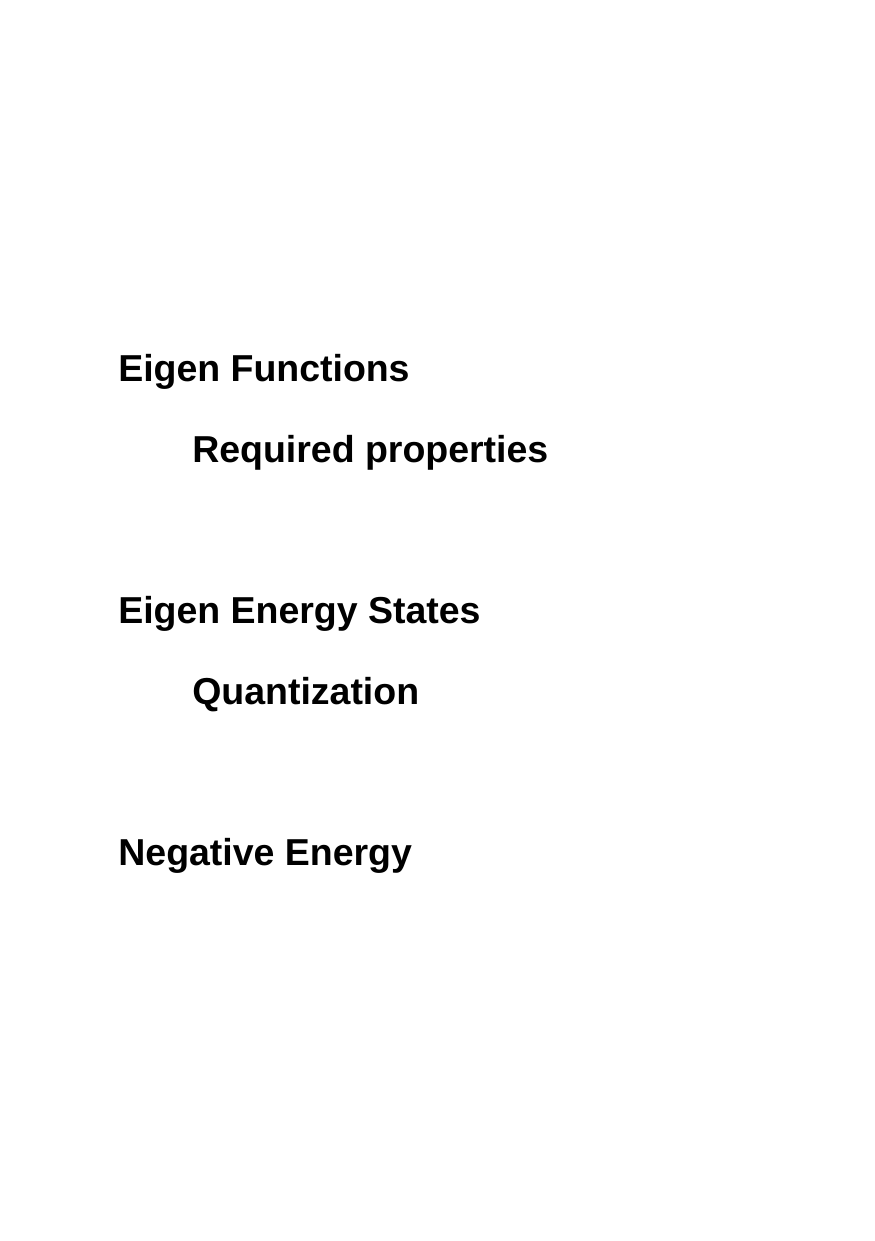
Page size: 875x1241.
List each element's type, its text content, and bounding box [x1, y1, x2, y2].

subtitle Required properties [118, 427, 756, 470]
subtitle Eigen Energy States [118, 588, 756, 631]
subtitle Eigen Functions [118, 346, 756, 389]
subtitle Quantization [118, 669, 756, 712]
subtitle Negative Energy [118, 830, 756, 873]
